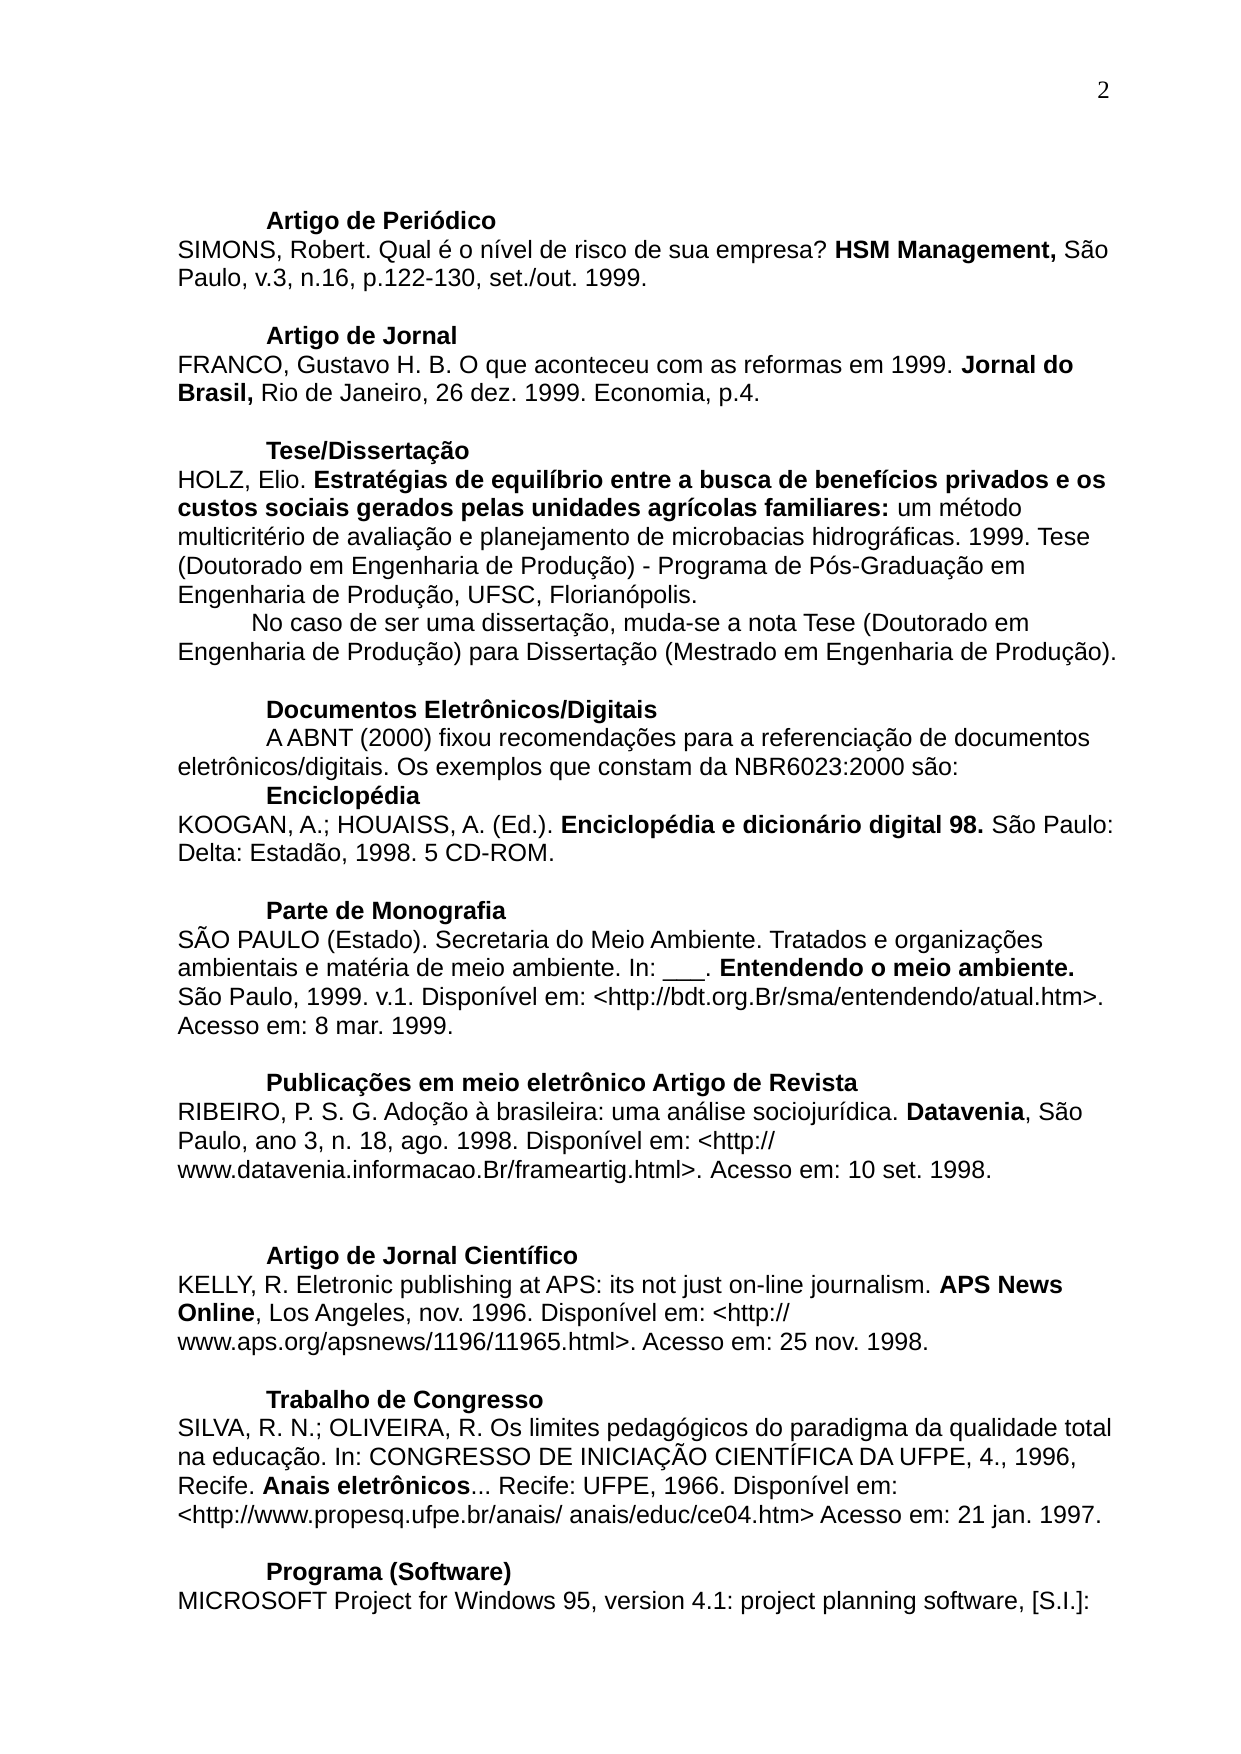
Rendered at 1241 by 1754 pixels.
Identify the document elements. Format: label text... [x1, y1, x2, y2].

text Artigo de Jornal [177, 321, 1122, 350]
text MICROSOFT Project for Windows 95, version 4.1: project planning software, [S.I.]: [177, 1586, 1122, 1615]
text Programa (Software) [177, 1557, 1122, 1586]
text Trabalho de Congresso [177, 1385, 1122, 1413]
text Publicações em meio eletrônico Artigo de Revista [177, 1068, 1122, 1097]
text Documentos Eletrônicos/Digitais [177, 695, 1122, 723]
text No caso de ser uma dissertação, muda-se a nota Tese (Doutorado em Engenharia de Produção) para Dissertação (Mestrado em Engenharia de Produção). [177, 608, 1122, 666]
text SIMONS, Robert. Qual é o nível de risco de sua empresa? HSM Management, São Paulo, v.3, n.16, p.122-130, set./out. 1999. [177, 235, 1122, 292]
text A ABNT (2000) fixou recomendações para a referenciação de documentos eletrônicos/digitais. Os exemplos que constam da NBR6023:2000 são: [177, 723, 1122, 781]
text RIBEIRO, P. S. G. Adoção à brasileira: uma análise sociojurídica. Datavenia, São Paulo, ano 3, n. 18, ago. 1998. Disponível em: <http:// www.datavenia.informacao.Br/frameartig.html>. Acesso em: 10 set. 1998. [177, 1097, 1122, 1183]
text HOLZ, Elio. Estratégias de equilíbrio entre a busca de benefícios privados e os custos sociais gerados pelas unidades agrícolas familiares: um método multicritério de avaliação e planejamento de microbacias hidrográficas. 1999. Tese (Doutorado em Engenharia de Produção) - Programa de Pós-Graduação em Engenharia de Produção, UFSC, Florianópolis. [177, 465, 1122, 608]
text FRANCO, Gustavo H. B. O que aconteceu com as reformas em 1999. Jornal do Brasil, Rio de Janeiro, 26 dez. 1999. Economia, p.4. [177, 350, 1122, 407]
text Enciclopédia [177, 781, 1122, 810]
text Artigo de Jornal Científico [177, 1241, 1122, 1270]
text KOOGAN, A.; HOUAISS, A. (Ed.). Enciclopédia e dicionário digital 98. São Paulo: Delta: Estadão, 1998. 5 CD-ROM. [177, 810, 1122, 867]
text KELLY, R. Eletronic publishing at APS: its not just on-line journalism. APS News Online, Los Angeles, nov. 1996. Disponível em: <http:// www.aps.org/apsnews/1196/11965.html>. Acesso em: 25 nov. 1998. [177, 1270, 1122, 1356]
text Artigo de Periódico [177, 206, 1122, 235]
text SÃO PAULO (Estado). Secretaria do Meio Ambiente. Tratados e organizações ambientais e matéria de meio ambiente. In: ___. Entendendo o meio ambiente. São Paulo, 1999. v.1. Disponível em: <http://bdt.org.Br/sma/entendendo/atual.htm>. Acesso em: 8 mar. 1999. [177, 925, 1122, 1040]
text SILVA, R. N.; OLIVEIRA, R. Os limites pedagógicos do paradigma da qualidade total na educação. In: CONGRESSO DE INICIAÇÃO CIENTÍFICA DA UFPE, 4., 1996, Recife. Anais eletrônicos... Recife: UFPE, 1966. Disponível em: <http://www.propesq.ufpe.br/anais/ anais/educ/ce04.htm> Acesso em: 21 jan. 1997. [177, 1413, 1122, 1528]
text Parte de Monografia [177, 896, 1122, 925]
text Tese/Dissertação [177, 436, 1122, 465]
